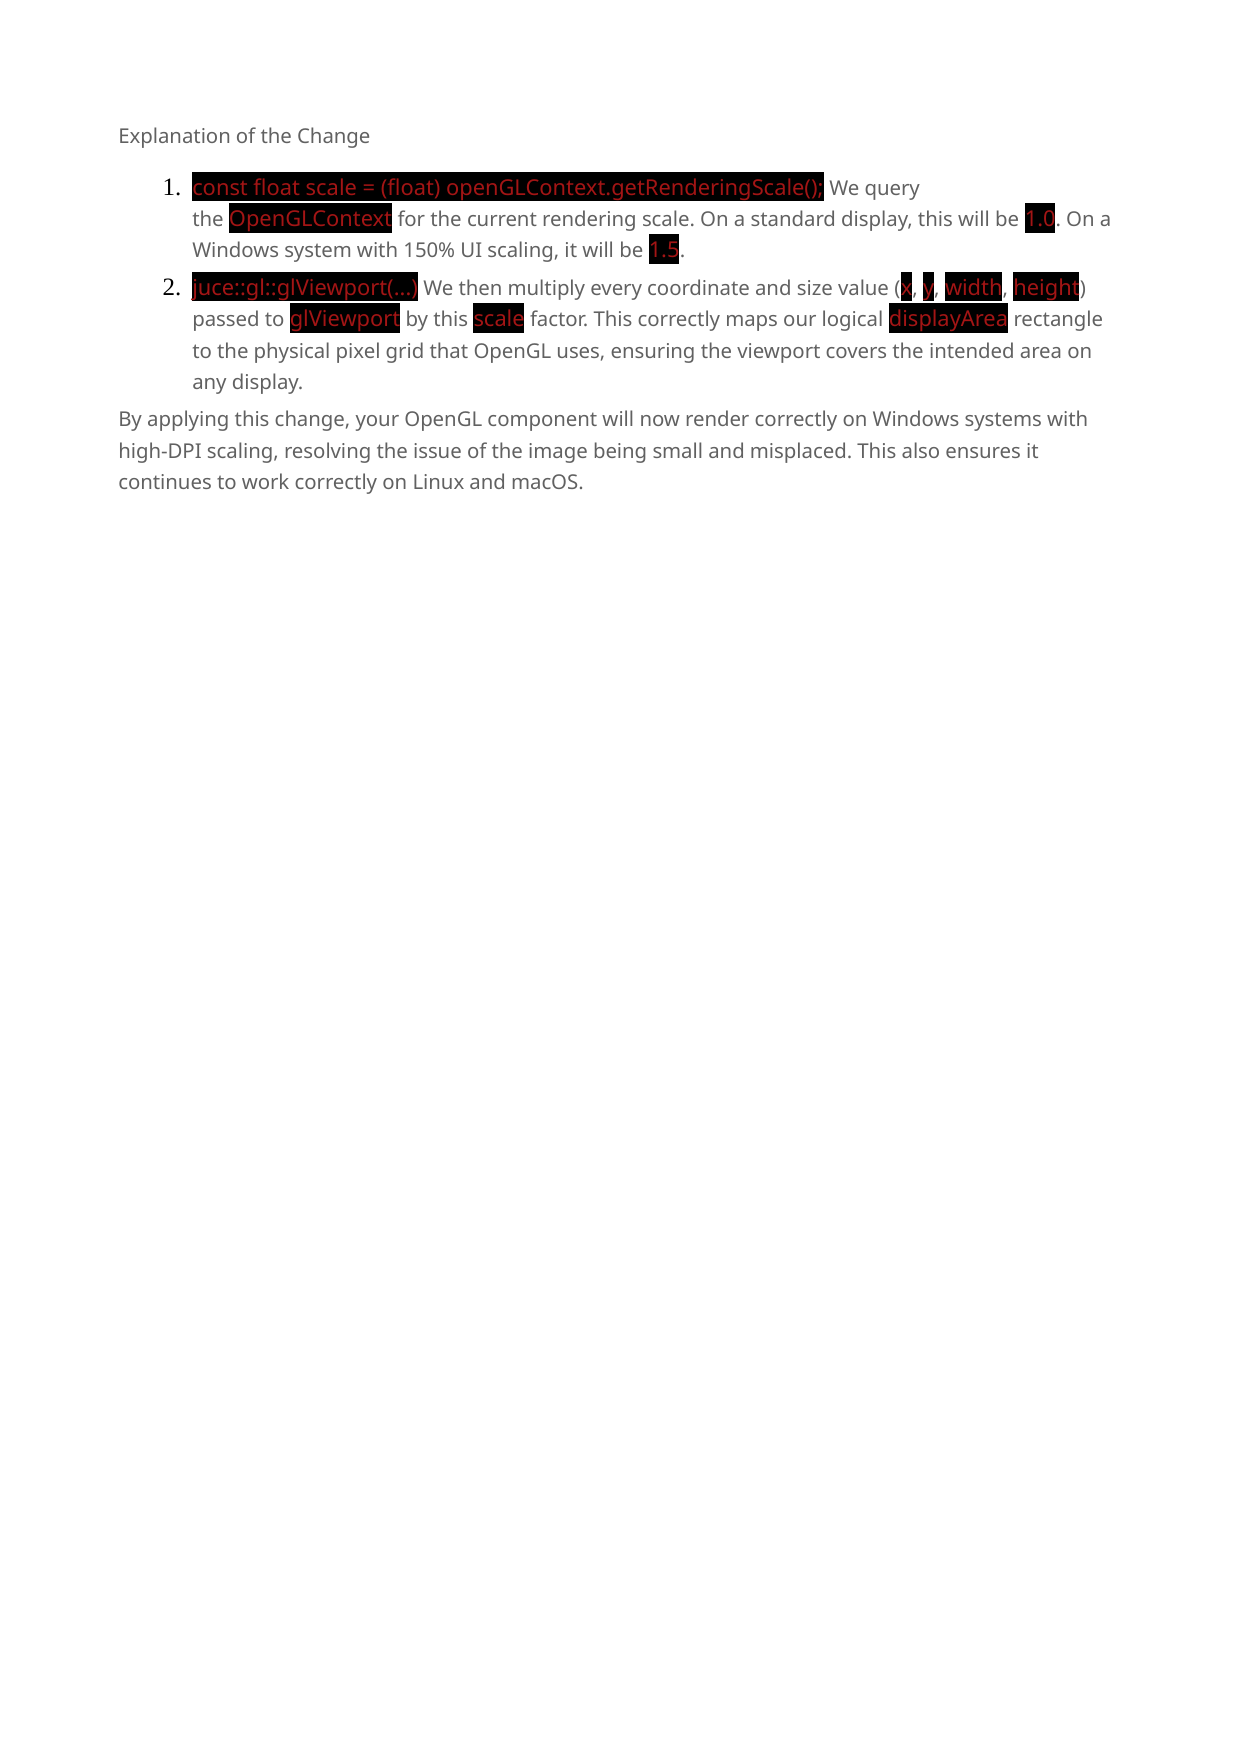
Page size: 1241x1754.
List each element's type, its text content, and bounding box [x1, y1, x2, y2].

subtitle Explanation of the Change [118, 118, 1122, 149]
list const float scale = (float) openGLContext.getRenderingScale(); We query the OpenGLContext for the current rendering scale. On a standard display, this will be 1.0. On a Windows system with 150% UI scaling, it will be 1.5. [162, 170, 1122, 264]
text By applying this change, your OpenGL component will now render correctly on Windows systems with high-DPI scaling, resolving the issue of the image being small and misplaced. This also ensures it continues to work correctly on Linux and macOS. [118, 401, 1122, 495]
list juce::gl::glViewport(...) We then multiply every coordinate and size value (x, y, width, height) passed to glViewport by this scale factor. This correctly maps our logical displayArea rectangle to the physical pixel grid that OpenGL uses, ensuring the viewport covers the intended area on any display. [162, 270, 1122, 395]
